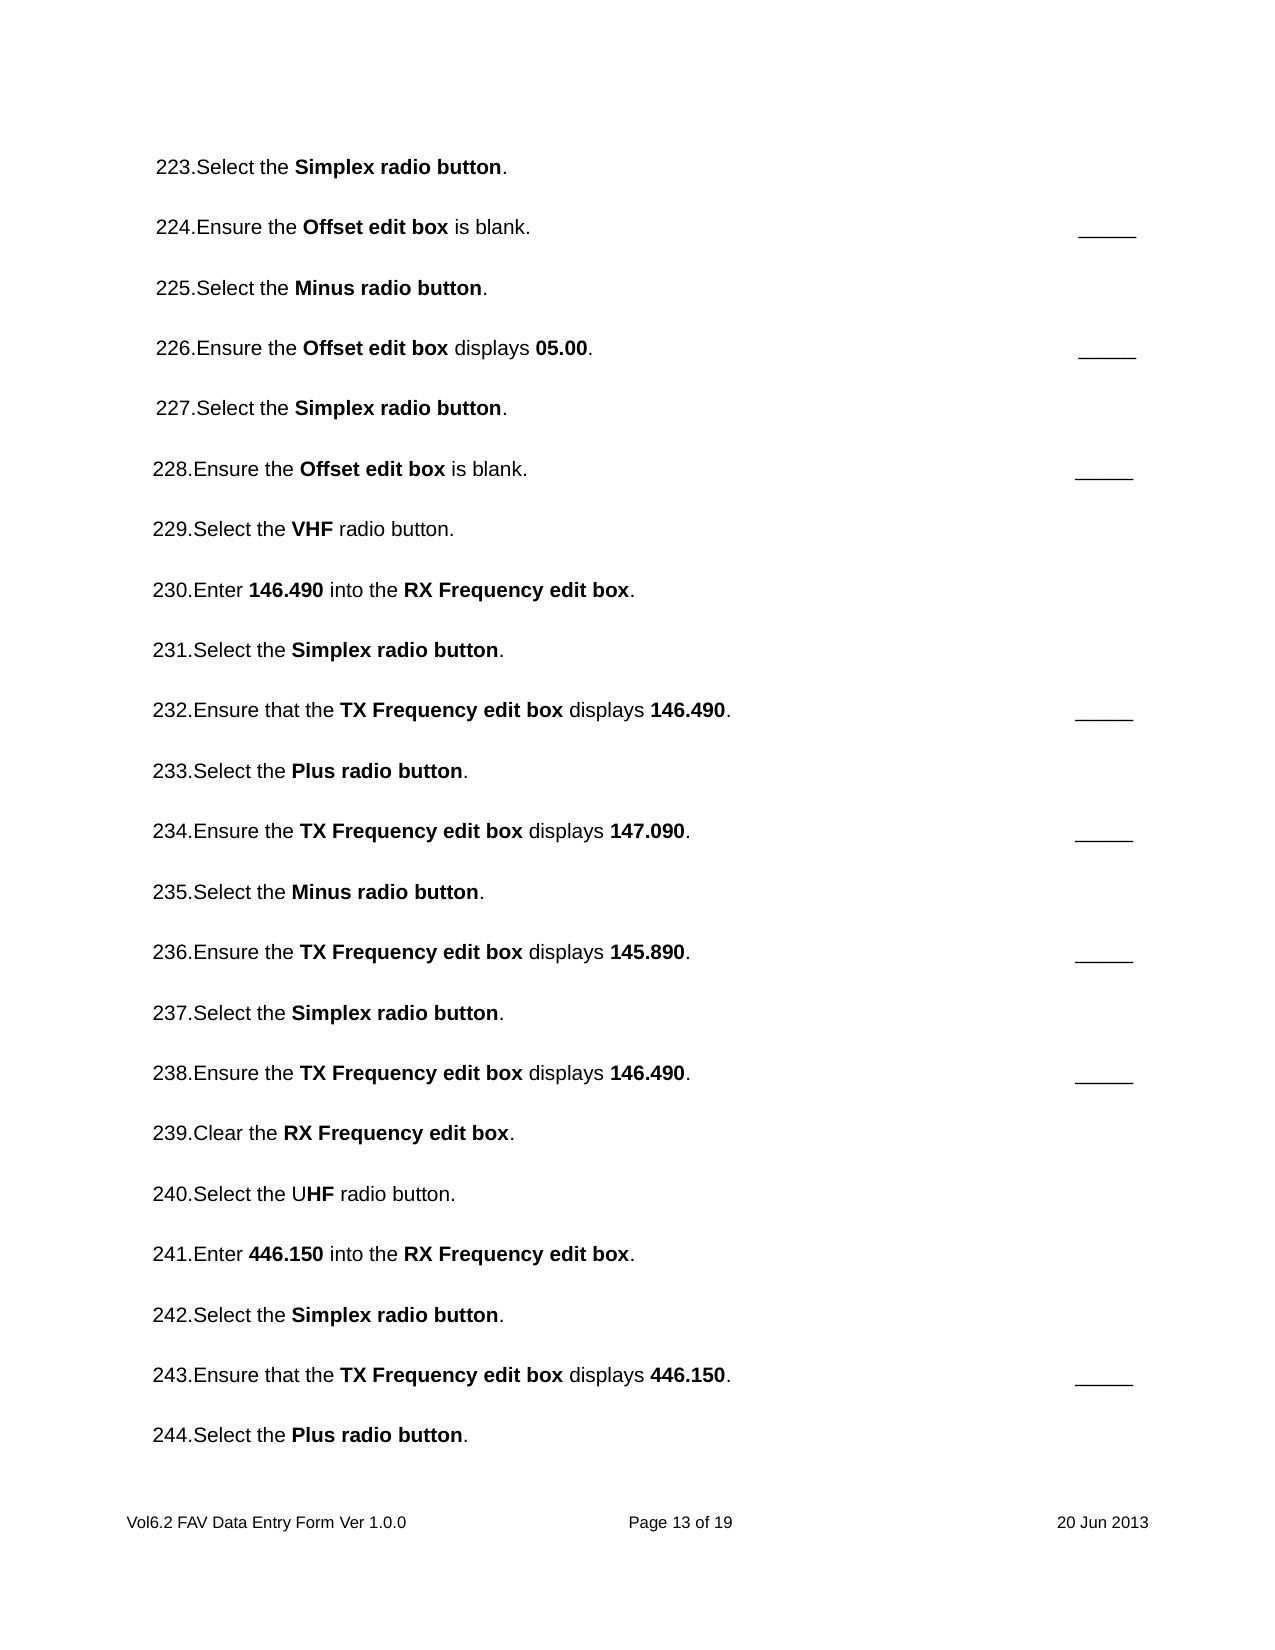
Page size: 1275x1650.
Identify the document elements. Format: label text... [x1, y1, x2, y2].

list Select the Minus radio button. [152, 879, 1157, 927]
list Ensure the Offset edit box displays 05.00. _____ [156, 336, 1157, 384]
list Ensure that the TX Frequency edit box displays 446.150. _____ [152, 1363, 1157, 1411]
list Select the Simplex radio button. [156, 154, 1157, 202]
list Select the VHF radio button. [152, 517, 1157, 565]
list Ensure the TX Frequency edit box displays 146.490. _____ [152, 1061, 1157, 1109]
list Ensure the Offset edit box is blank. _____ [156, 215, 1157, 263]
list Select the UHF radio button. [152, 1182, 1157, 1229]
list Ensure the Offset edit box is blank. _____ [152, 457, 1157, 504]
list Select the Plus radio button. [152, 759, 1157, 807]
list [156, 118, 1157, 142]
list Enter 446.150 into the RX Frequency edit box. [152, 1242, 1157, 1290]
list Select the Plus radio button. [152, 1423, 1157, 1471]
list Enter 146.490 into the RX Frequency edit box. [152, 577, 1157, 625]
list Select the Simplex radio button. [152, 638, 1157, 686]
list Select the Simplex radio button. [152, 1000, 1157, 1048]
list Select the Simplex radio button. [152, 1302, 1157, 1350]
list Ensure the TX Frequency edit box displays 145.890. _____ [152, 940, 1157, 988]
list Ensure that the TX Frequency edit box displays 146.490. _____ [152, 698, 1157, 746]
list Ensure the TX Frequency edit box displays 147.090. _____ [152, 819, 1157, 867]
list Clear the RX Frequency edit box. [152, 1121, 1157, 1169]
list Select the Minus radio button. [156, 275, 1157, 323]
list Select the Simplex radio button. [156, 396, 1157, 444]
